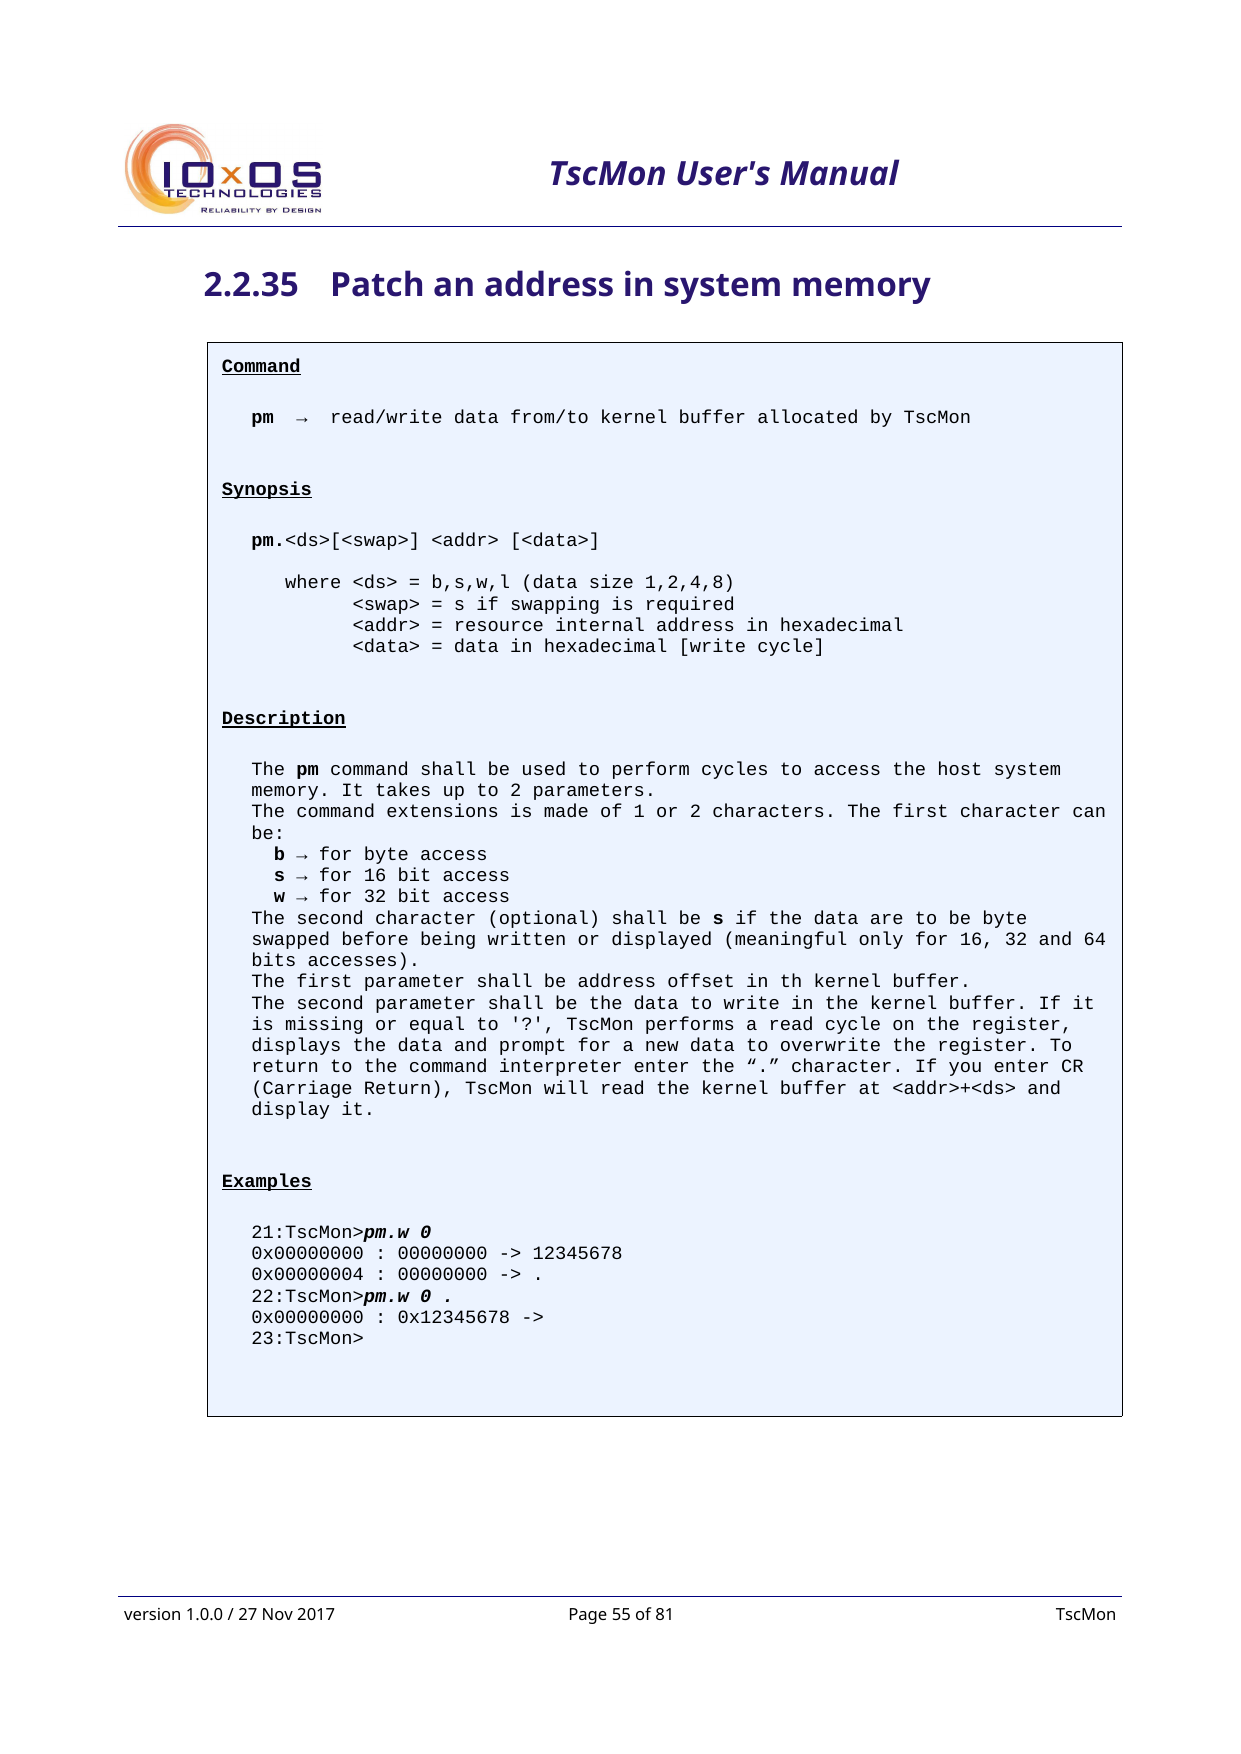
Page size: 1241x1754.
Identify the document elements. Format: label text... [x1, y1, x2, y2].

text 0x00000000 : 0x12345678 -> [208, 1308, 1122, 1329]
text Command [208, 343, 1122, 393]
subtitle Patch an address in system memory [195, 261, 1122, 306]
text s → for 16 bit access [208, 866, 1122, 887]
text The second parameter shall be the data to write in the kernel buffer. If it is missing or equal to '?', TscMon performs a read cycle on the register, displays the data and prompt for a new data to overwrite the register. To return to the command interpreter enter the “.” character. If you enter CR (Carriage Return), TscMon will read the kernel buffer at <addr>+<ds> and display it. [208, 993, 1122, 1121]
text The pm command shall be used to perform cycles to access the host system memory. It takes up to 2 parameters. [208, 745, 1122, 802]
subtitle Examples [208, 1157, 1122, 1208]
text 0x00000004 : 00000000 -> . [208, 1265, 1122, 1286]
text 23:TscMon> [208, 1329, 1122, 1365]
text 21:TscMon>pm.w 0 [208, 1208, 1122, 1244]
text <data> = data in hexadecimal [write cycle] [208, 637, 1122, 658]
text 0x00000000 : 00000000 -> 12345678 [208, 1244, 1122, 1265]
text 22:TscMon>pm.w 0 . [208, 1286, 1122, 1308]
picture [123, 123, 323, 217]
subtitle Synopsis [208, 465, 1122, 516]
subtitle Description [208, 694, 1122, 745]
text w → for 32 bit access [208, 887, 1122, 908]
text pm.<ds>[<swap>] <addr> [<data>] [208, 516, 1122, 552]
text The second character (optional) shall be s if the data are to be byte swapped before being written or displayed (meaningful only for 16, 32 and 64 bits accesses). [208, 908, 1122, 972]
text The first parameter shall be address offset in th kernel buffer. [208, 972, 1122, 993]
text The command extensions is made of 1 or 2 characters. The first character can be: [208, 802, 1122, 845]
text where <ds> = b,s,w,l (data size 1,2,4,8) [208, 573, 1122, 594]
text b → for byte access [208, 845, 1122, 866]
text <swap> = s if swapping is required [208, 594, 1122, 616]
text <addr> = resource internal address in hexadecimal [208, 616, 1122, 637]
text pm → read/write data from/to kernel buffer allocated by TscMon [208, 393, 1122, 429]
